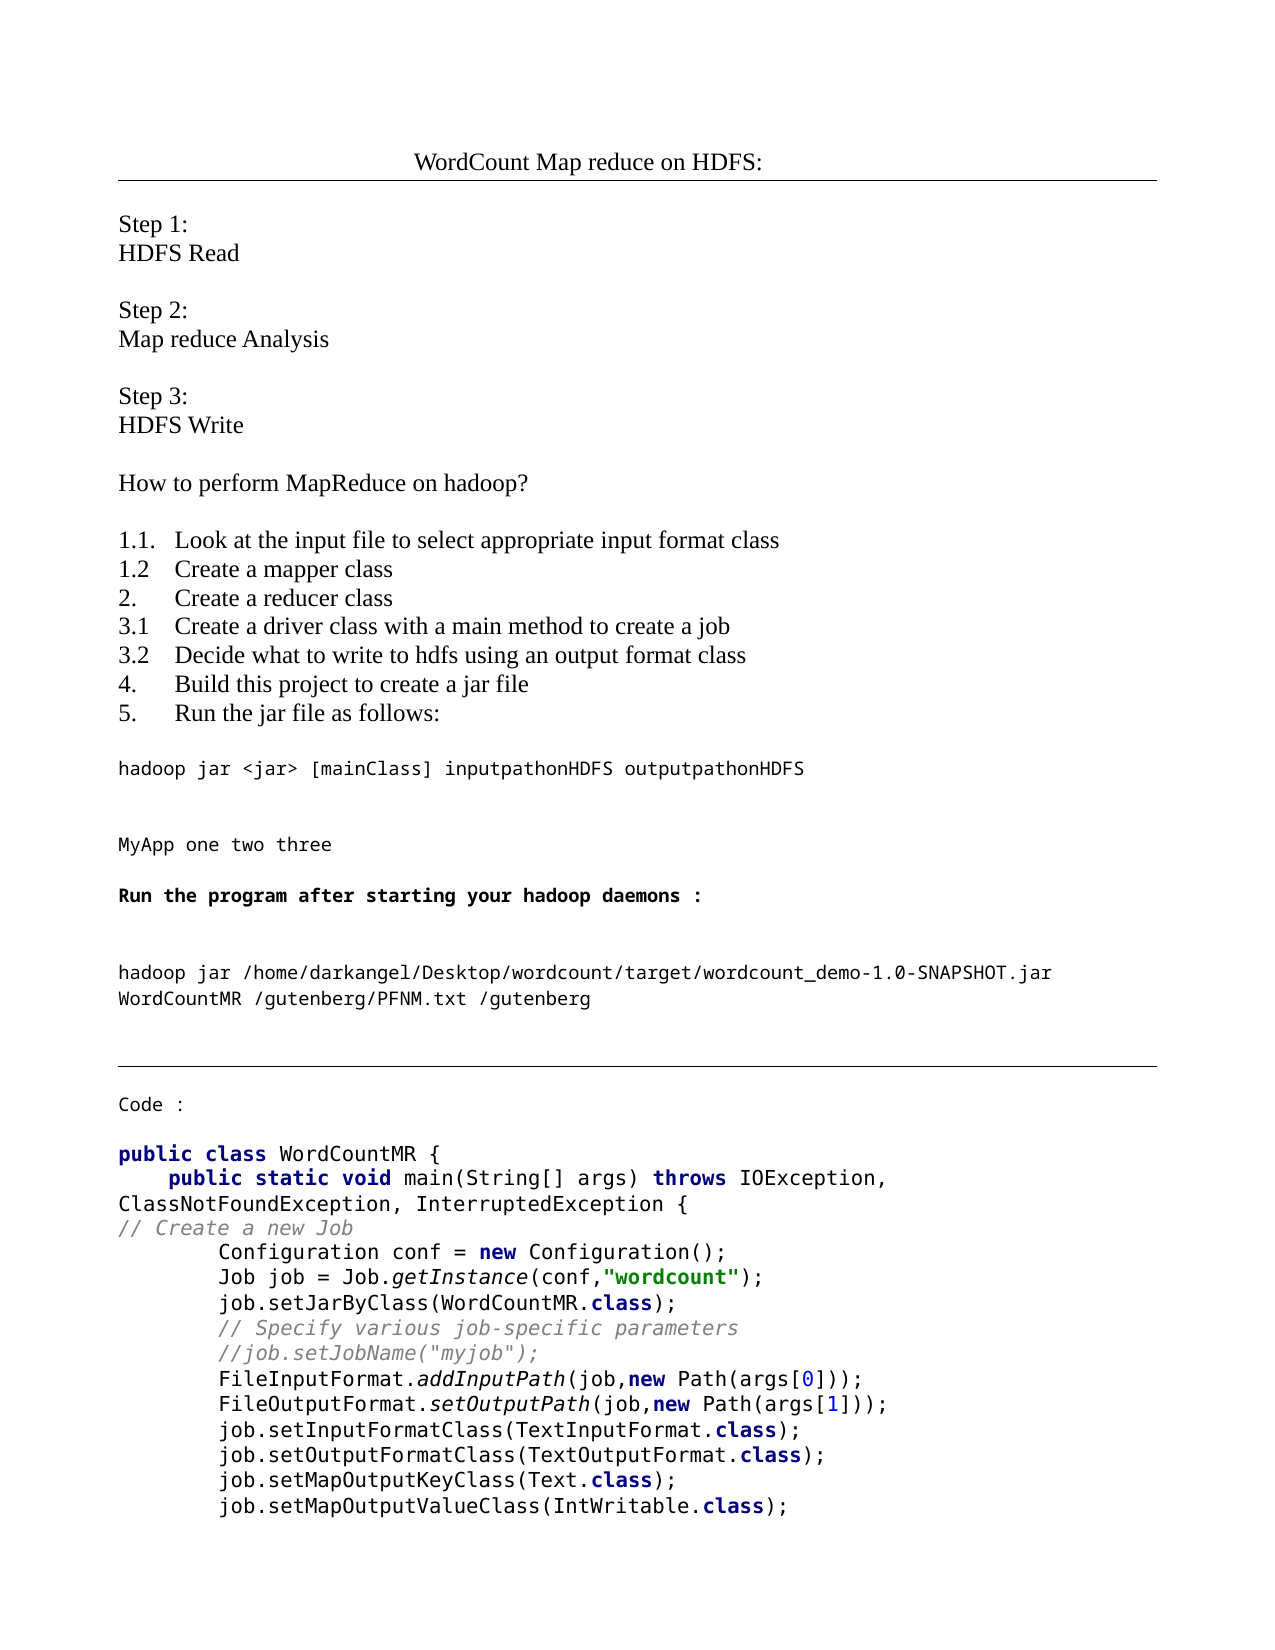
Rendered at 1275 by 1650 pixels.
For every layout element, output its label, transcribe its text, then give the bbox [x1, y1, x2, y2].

text public class WordCountMR { [118, 1142, 1157, 1166]
text job.setMapOutputKeyClass(Text.class); [118, 1469, 1157, 1494]
text job.setInputFormatClass(TextInputFormat.class); [118, 1418, 1157, 1443]
text job.setJarByClass(WordCountMR.class); [118, 1291, 1157, 1316]
text Run the program after starting your hadoop daemons : [118, 883, 1157, 908]
text Map reduce Analysis [118, 324, 1157, 353]
text job.setOutputFormatClass(TextOutputFormat.class); [118, 1443, 1157, 1469]
text public static void main(String[] args) throws IOException, ClassNotFoundException, InterruptedException { [118, 1166, 1157, 1216]
text // Create a new Job [118, 1216, 1157, 1240]
text // Specify various job-specific parameters [118, 1316, 1157, 1342]
text Configuration conf = new Configuration(); [118, 1240, 1157, 1265]
text Step 1: [118, 209, 1157, 238]
text Code : [118, 1091, 1157, 1117]
text HDFS Read [118, 238, 1157, 266]
text hadoop jar <jar> [mainClass] inputpathonHDFS outputpathonHDFS [118, 755, 1157, 781]
text FileInputFormat.addInputPath(job,new Path(args[0])); [118, 1367, 1157, 1392]
text 1.2 Create a mapper class [118, 554, 1157, 583]
text 3.2 Decide what to write to hdfs using an output format class [118, 640, 1157, 669]
text 1.1. Look at the input file to select appropriate input format class [118, 525, 1157, 554]
text MyApp one two three [118, 832, 1157, 857]
text FileOutputFormat.setOutputPath(job,new Path(args[1])); [118, 1392, 1157, 1418]
text HDFS Write [118, 410, 1157, 439]
text hadoop jar /home/darkangel/Desktop/wordcount/target/wordcount_demo-1.0-SNAPSHOT.jar [118, 959, 1157, 985]
text 4. Build this project to create a jar file [118, 669, 1157, 698]
text Step 2: [118, 295, 1157, 324]
text //job.setJobName("myjob"); [118, 1342, 1157, 1367]
text WordCountMR /gutenberg/PFNM.txt /gutenberg [118, 985, 1157, 1010]
text 2. Create a reducer class [118, 583, 1157, 611]
text Step 3: [118, 381, 1157, 410]
text How to perform MapReduce on hadoop? [118, 468, 1157, 496]
text 5. Run the jar file as follows: [118, 698, 1157, 726]
text job.setMapOutputValueClass(IntWritable.class); [118, 1494, 1157, 1519]
text Job job = Job.getInstance(conf,"wordcount"); [118, 1265, 1157, 1291]
text 3.1 Create a driver class with a main method to create a job [118, 611, 1157, 640]
text WordCount Map reduce on HDFS: [118, 147, 1157, 180]
